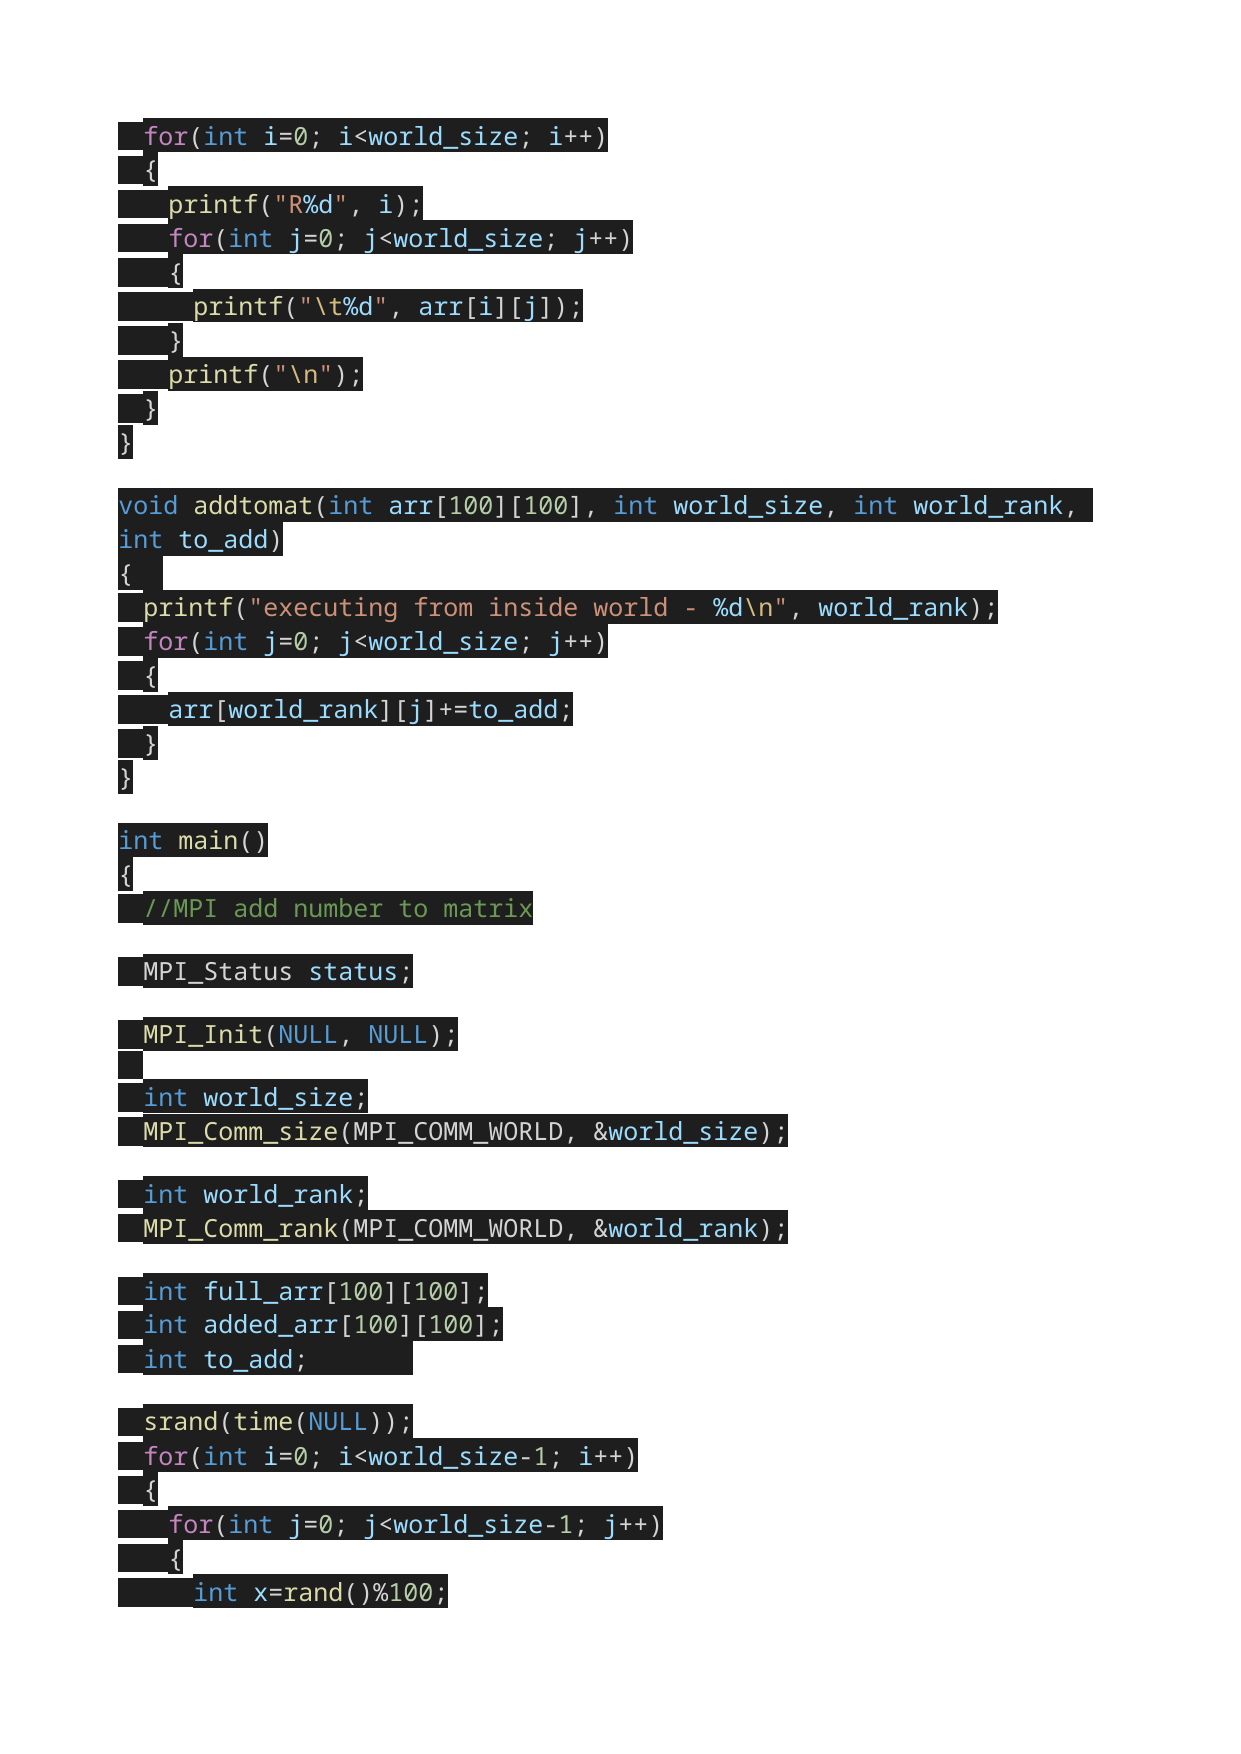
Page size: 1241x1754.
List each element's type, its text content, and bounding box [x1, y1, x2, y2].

text { [118, 152, 1122, 186]
text { [118, 254, 1122, 288]
text } [118, 760, 1122, 794]
text printf("\t%d", arr[i][j]); [118, 288, 1122, 322]
text int main() [118, 823, 1122, 857]
text int world_size; [118, 1079, 1122, 1113]
text } [118, 425, 1122, 459]
text { [118, 857, 1122, 891]
text for(int i=0; i<world_size-1; i++) [118, 1438, 1122, 1472]
text MPI_Status status; [118, 954, 1122, 988]
text printf("R%d", i); [118, 186, 1122, 220]
text for(int i=0; i<world_size; i++) [118, 118, 1122, 152]
text MPI_Init(NULL, NULL); [118, 1017, 1122, 1051]
text printf("\n"); [118, 357, 1122, 391]
text { [118, 1540, 1122, 1574]
text printf("executing from inside world - %d\n", world_rank); [118, 590, 1122, 624]
text int world_rank; [118, 1176, 1122, 1210]
text MPI_Comm_rank(MPI_COMM_WORLD, &world_rank); [118, 1210, 1122, 1244]
text srand(time(NULL)); [118, 1404, 1122, 1438]
text MPI_Comm_size(MPI_COMM_WORLD, &world_size); [118, 1113, 1122, 1147]
text for(int j=0; j<world_size-1; j++) [118, 1506, 1122, 1540]
text void addtomat(int arr[100][100], int world_size, int world_rank, int to_add) [118, 487, 1122, 556]
text int added_arr[100][100]; [118, 1307, 1122, 1341]
text for(int j=0; j<world_size; j++) [118, 220, 1122, 254]
text int x=rand()%100; [118, 1574, 1122, 1608]
text } [118, 322, 1122, 357]
text { [118, 1472, 1122, 1506]
text { [118, 556, 1122, 590]
text for(int j=0; j<world_size; j++) [118, 624, 1122, 658]
text arr[world_rank][j]+=to_add; [118, 692, 1122, 726]
text //MPI add number to matrix [118, 891, 1122, 925]
text { [118, 658, 1122, 692]
text int full_arr[100][100]; [118, 1273, 1122, 1307]
text int to_add; [118, 1341, 1122, 1375]
text } [118, 726, 1122, 760]
text } [118, 391, 1122, 425]
